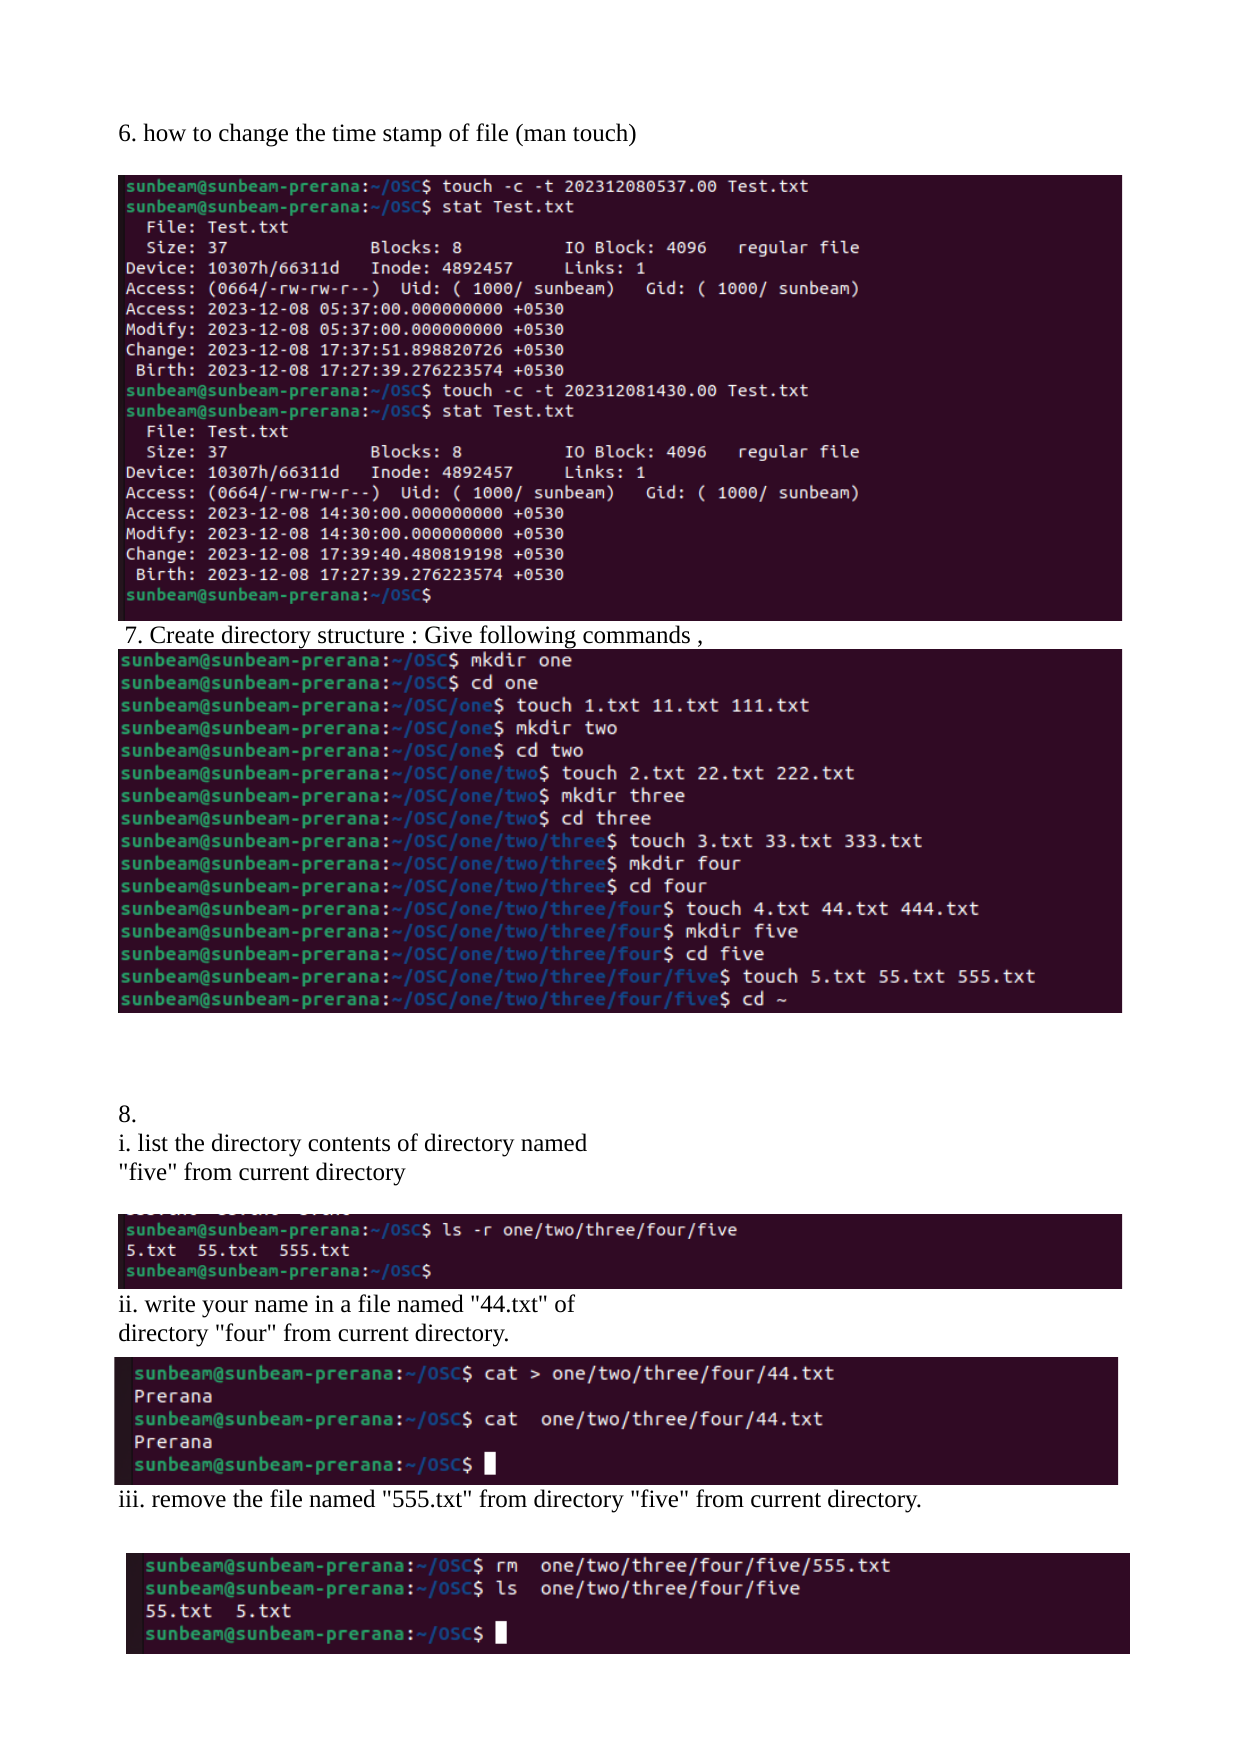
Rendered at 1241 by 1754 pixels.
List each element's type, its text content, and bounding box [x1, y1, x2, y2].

text directory "four" from current directory. iii. remove the file named "555.txt" from directory "five" from current directory. [118, 1318, 1122, 1513]
picture [114, 1357, 1119, 1485]
picture [118, 175, 1123, 621]
text 8. [118, 1099, 1122, 1128]
text 7. Create directory structure : Give following commands , [118, 621, 1122, 649]
text ii. write your name in a file named "44.txt" of [118, 1289, 1122, 1318]
picture [126, 1553, 1130, 1654]
text i. list the directory contents of directory named [118, 1128, 1122, 1157]
text 6. how to change the time stamp of file (man touch) [118, 118, 1122, 147]
picture [118, 649, 1123, 1013]
text "five" from current directory [118, 1157, 1122, 1186]
picture [118, 1214, 1123, 1289]
